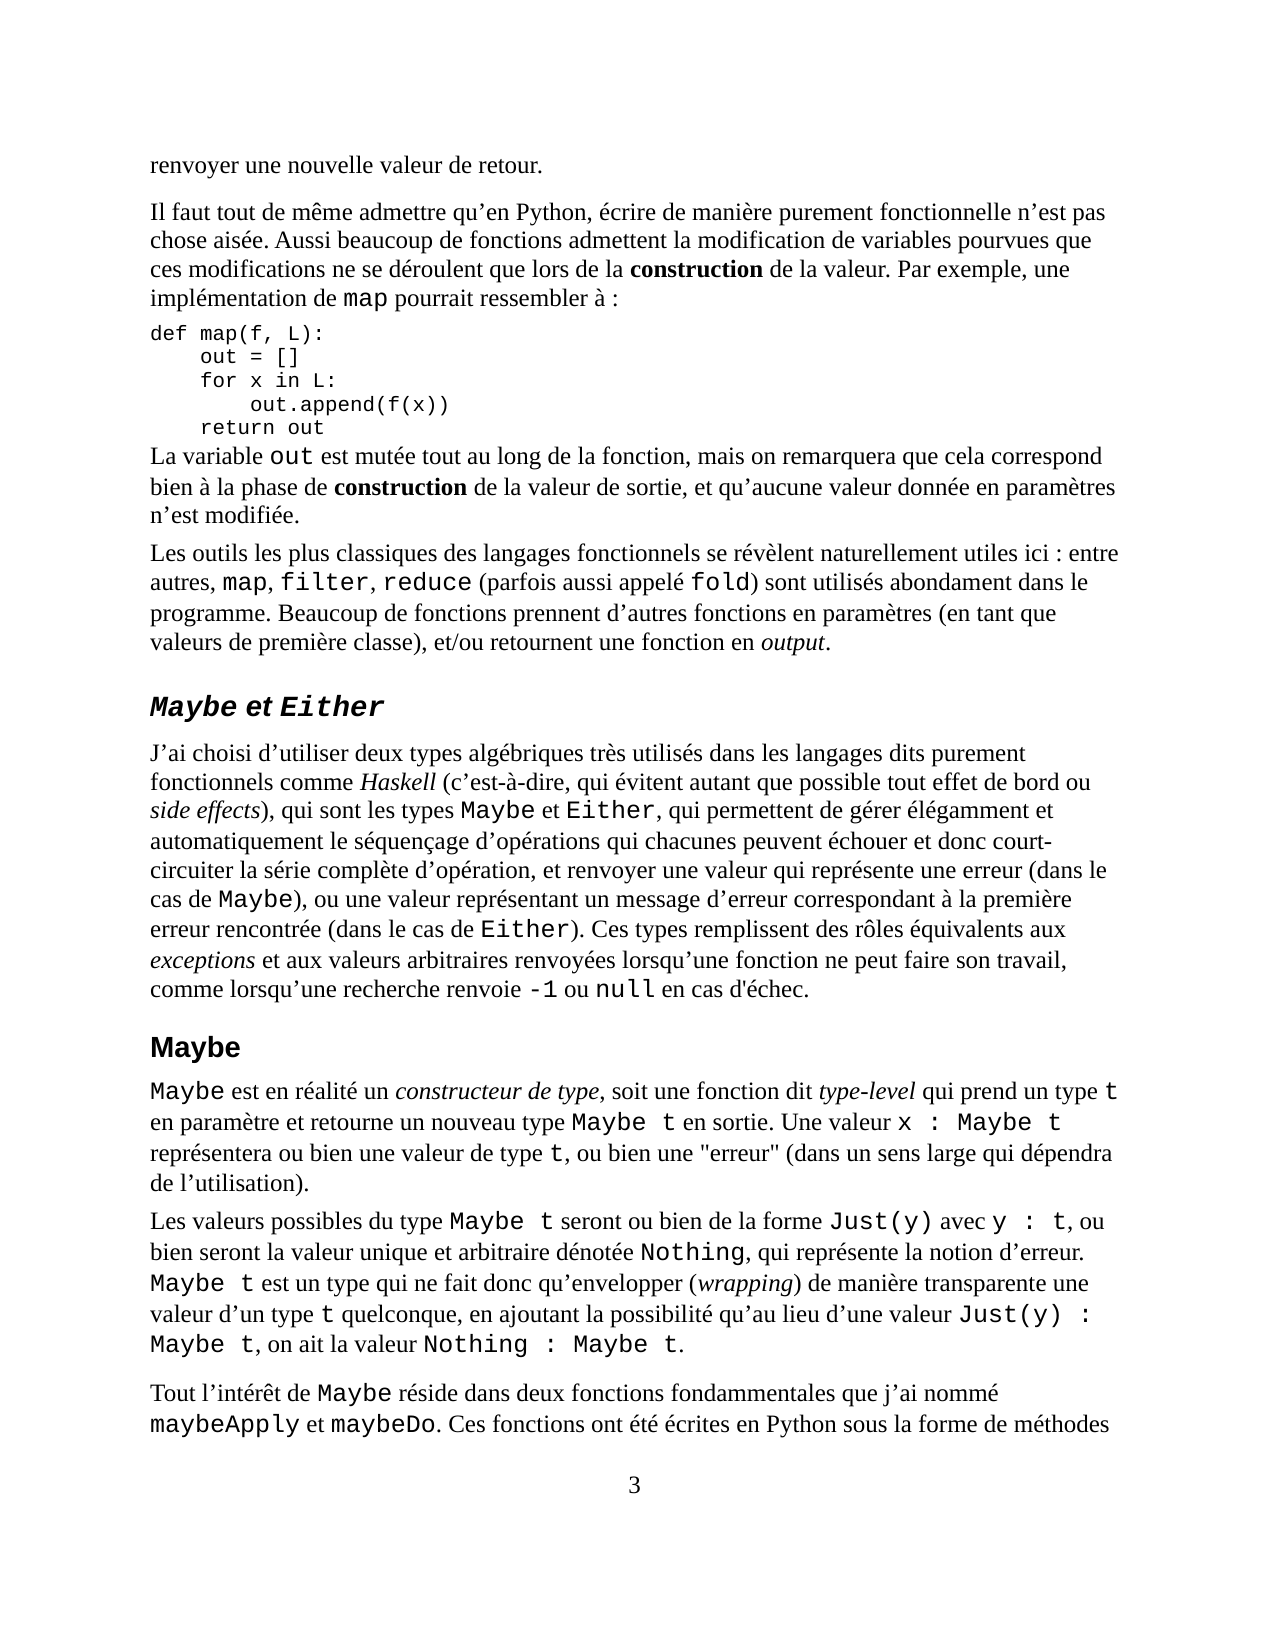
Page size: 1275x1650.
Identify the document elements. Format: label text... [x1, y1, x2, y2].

text J’ai choisi d’utiliser deux types algébriques très utilisés dans les langages dits purement fonctionnels comme Haskell (c’est-à-dire, qui évitent autant que possible tout effet de bord ou side effects), qui sont les types Maybe et Either, qui permettent de gérer élégamment et automatiquement le séquençage d’opérations qui chacunes peuvent échouer et donc court-circuiter la série complète d’opération, et renvoyer une valeur qui représente une erreur (dans le cas de Maybe), ou une valeur représentant un message d’erreur correspondant à la première erreur rencontrée (dans le cas de Either). Ces types remplissent des rôles équivalents aux exceptions et aux valeurs arbitraires renvoyées lorsqu’une fonction ne peut faire son travail, comme lorsqu’une recherche renvoie -1 ou null en cas d'échec. [150, 738, 1125, 1005]
text Maybe est en réalité un constructeur de type, soit une fonction dit type-level qui prend un type t en paramètre et retourne un nouveau type Maybe t en sortie. Une valeur x : Maybe t représentera ou bien une valeur de type t, ou bien une "erreur" (dans un sens large qui dépendra de l’utilisation). [150, 1076, 1125, 1197]
text Les valeurs possibles du type Maybe t seront ou bien de la forme Just(y) avec y : t, ou bien seront la valeur unique et arbitraire dénotée Nothing, qui représente la notion d’erreur. Maybe t est un type qui ne fait donc qu’envelopper (wrapping) de manière transparente une valeur d’un type t quelconque, en ajoutant la possibilité qu’au lieu d’une valeur Just(y) : Maybe t, on ait la valeur Nothing : Maybe t. [150, 1206, 1125, 1360]
text return out [150, 417, 1125, 441]
text Les outils les plus classiques des langages fonctionnels se révèlent naturellement utiles ici : entre autres, map, filter, reduce (parfois aussi appelé fold) sont utilisés abondament dans le programme. Beaucoup de fonctions prennent d’autres fonctions en paramètres (en tant que valeurs de première classe), et/ou retournent une fonction en output. [150, 538, 1125, 655]
subtitle Maybe et Either [150, 689, 1125, 725]
subtitle Maybe [150, 1030, 1125, 1063]
text La variable out est mutée tout au long de la fonction, mais on remarquera que cela correspond bien à la phase de construction de la valeur de sortie, et qu’aucune valeur donnée en paramètres n’est modifiée. [150, 441, 1125, 529]
text out = [] [150, 346, 1125, 370]
text renvoyer une nouvelle valeur de retour. [150, 150, 1125, 179]
text Il faut tout de même admettre qu’en Python, écrire de manière purement fonctionnelle n’est pas chose aisée. Aussi beaucoup de fonctions admettent la modification de variables pourvues que ces modifications ne se déroulent que lors de la construction de la valeur. Par exemple, une implémentation de map pourrait ressembler à : [150, 197, 1125, 314]
text Tout l’intérêt de Maybe réside dans deux fonctions fondammentales que j’ai nommé maybeApply et maybeDo. Ces fonctions ont été écrites en Python sous la forme de méthodes [150, 1378, 1125, 1440]
text for x in L: [150, 370, 1125, 394]
text def map(f, L): [150, 323, 1125, 346]
text out.append(f(x)) [150, 394, 1125, 417]
